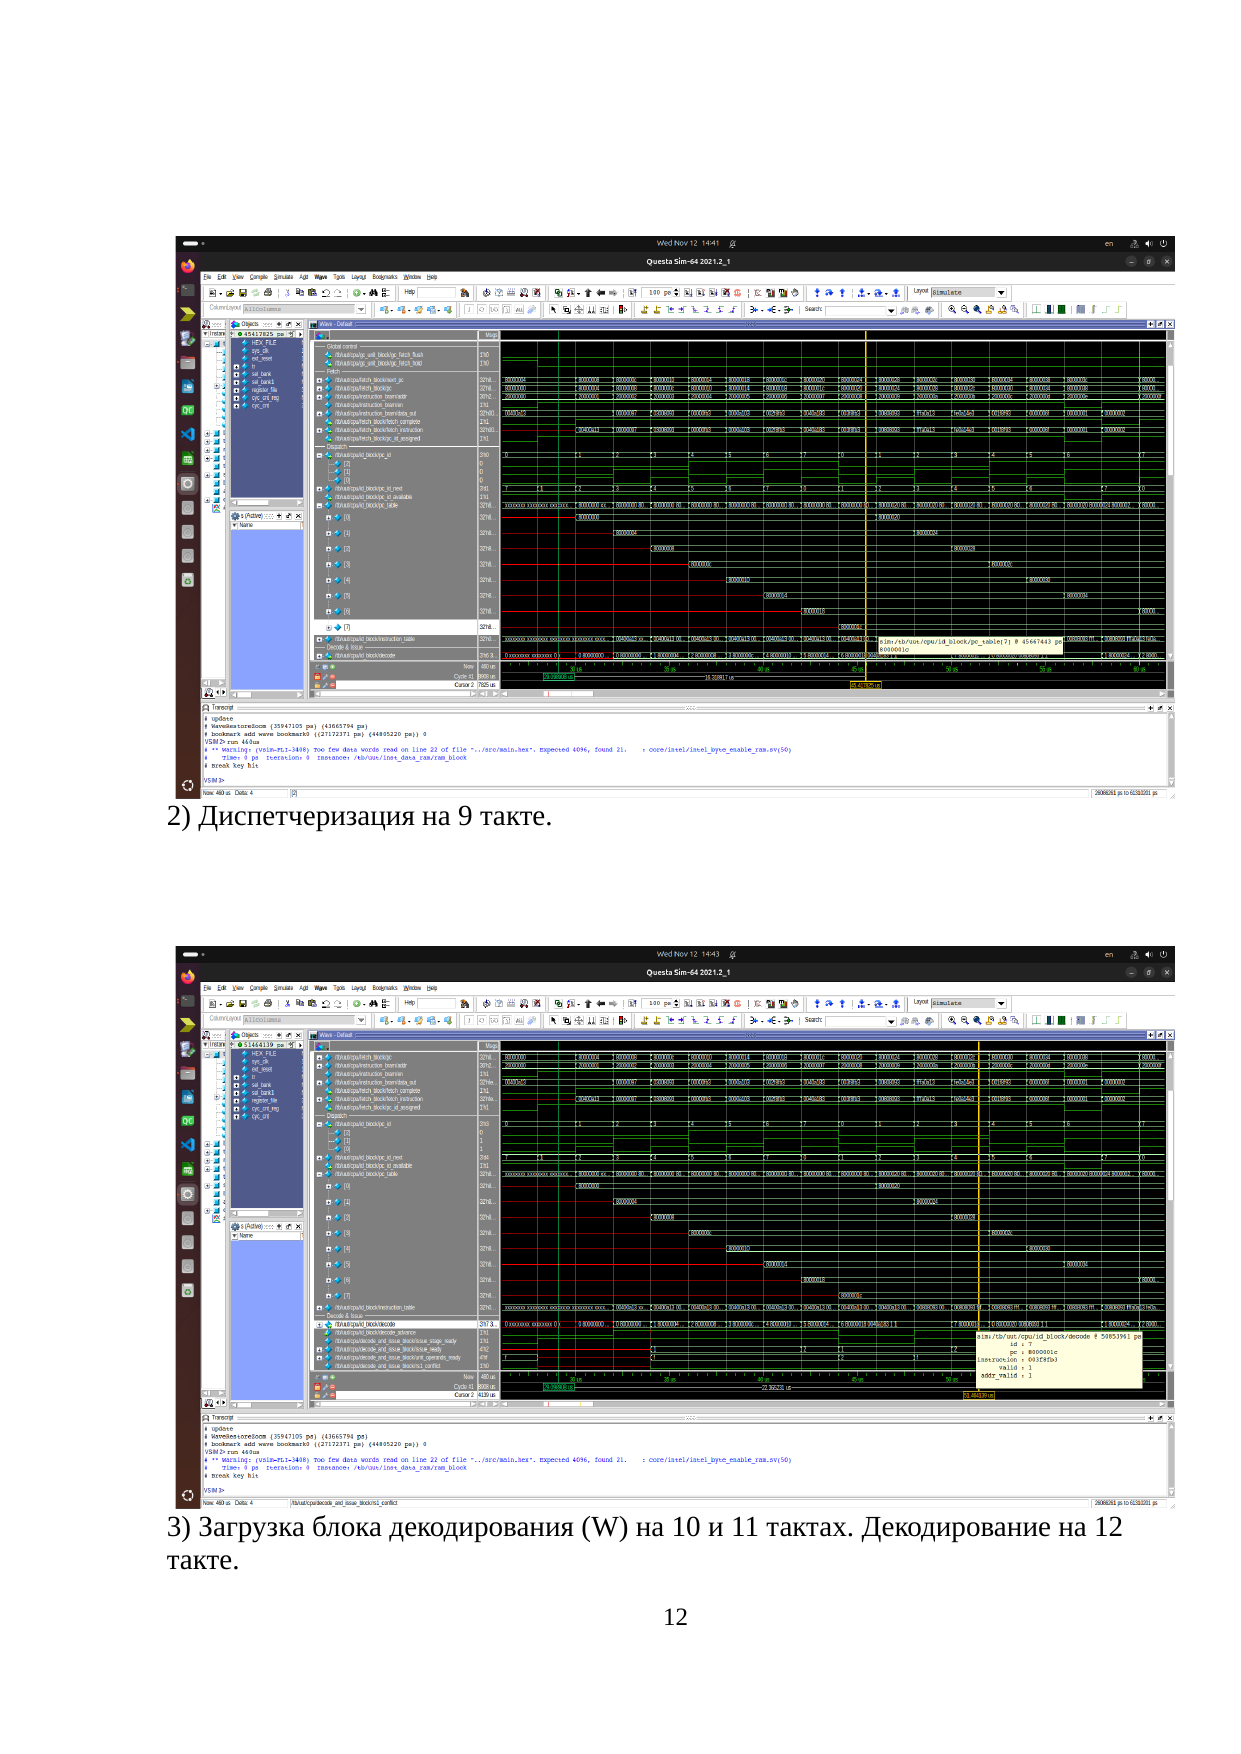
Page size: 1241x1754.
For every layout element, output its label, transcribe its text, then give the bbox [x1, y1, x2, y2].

subtitle 2) Диспетчеризация на 9 такте. [167, 236, 1166, 832]
picture [175, 946, 1175, 1509]
subtitle 3) Загрузка блока декодирования (W) на 10 и 11 тактах. Декодирование на 12 такте. [167, 947, 1166, 1576]
picture [175, 236, 1175, 799]
